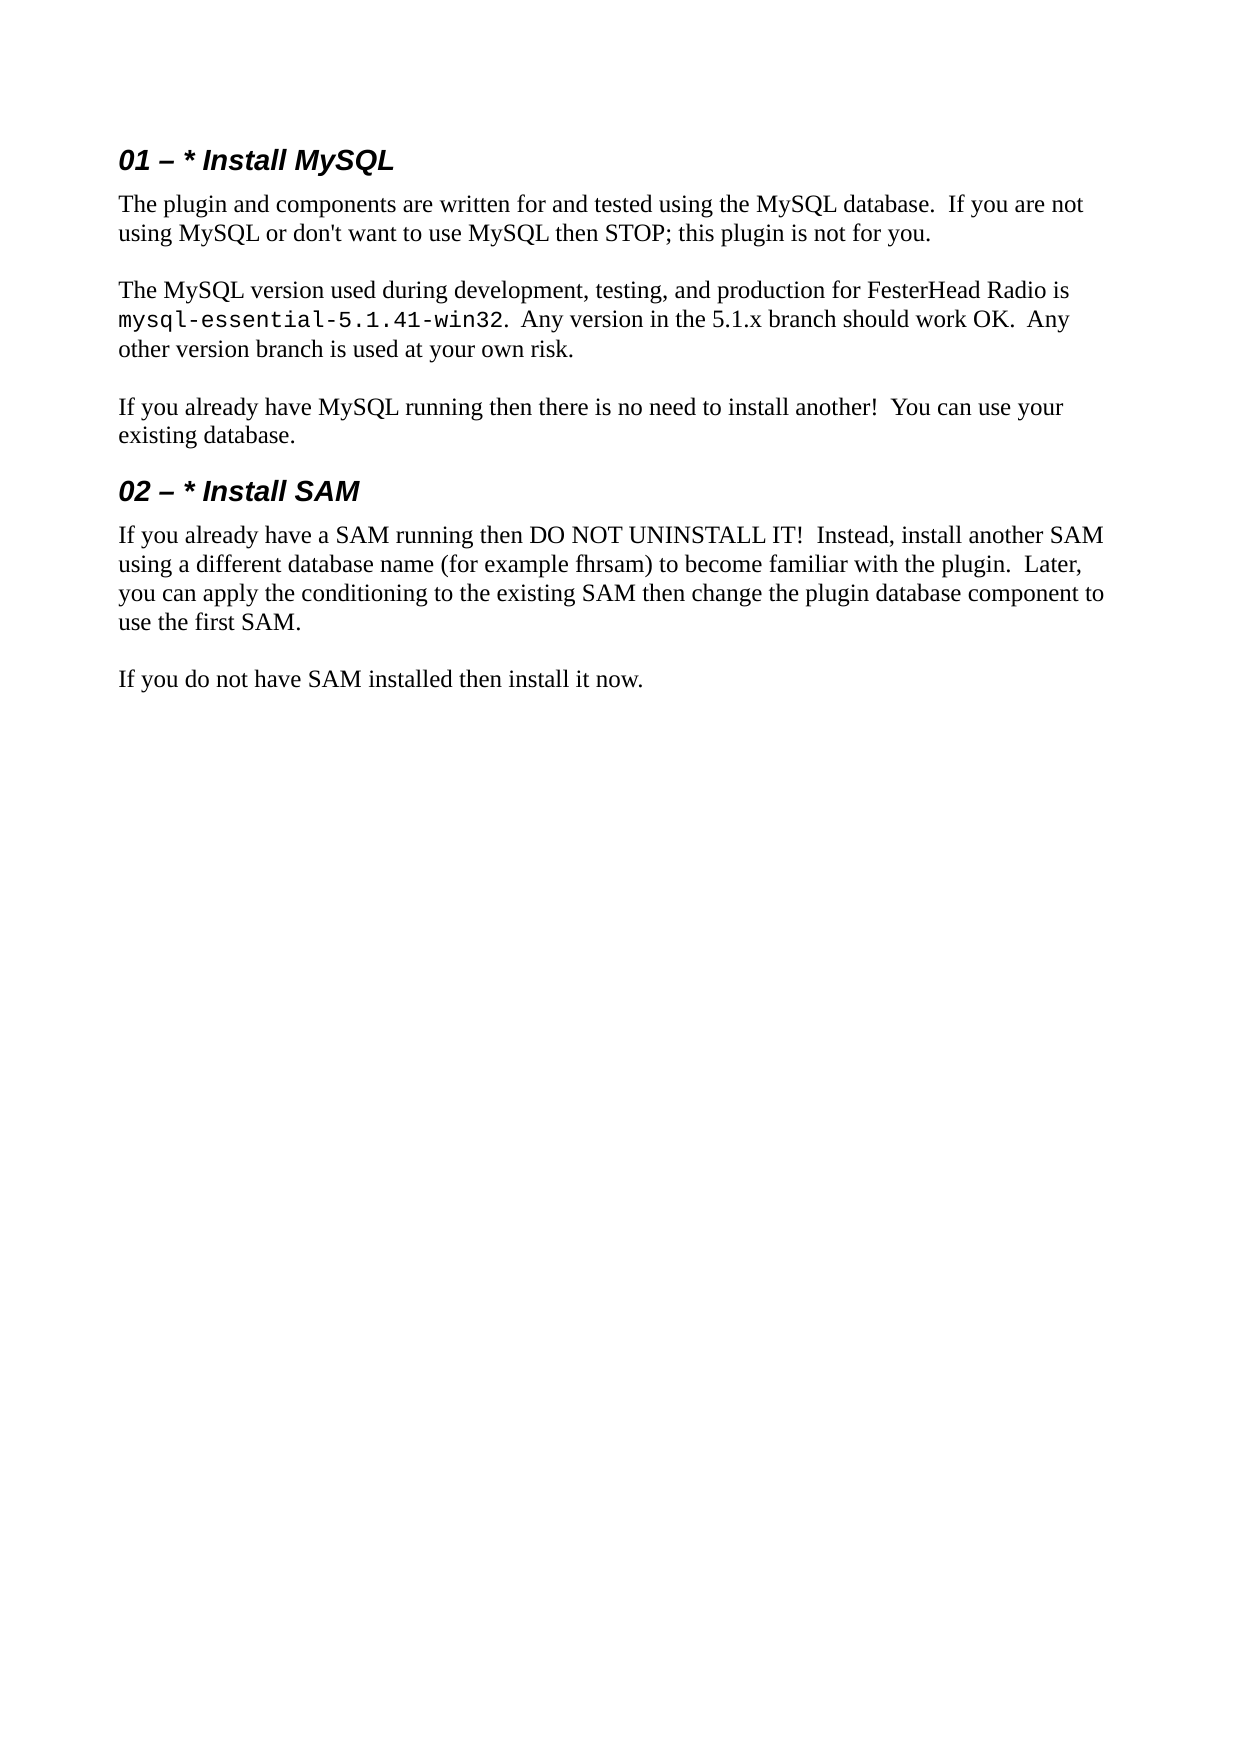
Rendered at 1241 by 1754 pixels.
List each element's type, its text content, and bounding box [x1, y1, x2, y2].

text If you do not have SAM installed then install it now. [118, 664, 1122, 693]
text If you already have MySQL running then there is no need to install another! You can use your existing database. [118, 392, 1122, 449]
subtitle 01 – * Install MySQL [118, 143, 1122, 177]
text If you already have a SAM running then DO NOT UNINSTALL IT! Instead, install another SAM using a different database name (for example fhrsam) to become familiar with the plugin. Later, you can apply the conditioning to the existing SAM then change the plugin database component to use the first SAM. [118, 520, 1122, 635]
subtitle 02 – * Install SAM [118, 474, 1122, 508]
text The plugin and components are written for and tested using the MySQL database. If you are not using MySQL or don't want to use MySQL then STOP; this plugin is not for you. [118, 189, 1122, 247]
text The MySQL version used during development, testing, and production for FesterHead Radio is mysql-essential-5.1.41-win32. Any version in the 5.1.x branch should work OK. Any other version branch is used at your own risk. [118, 275, 1122, 363]
